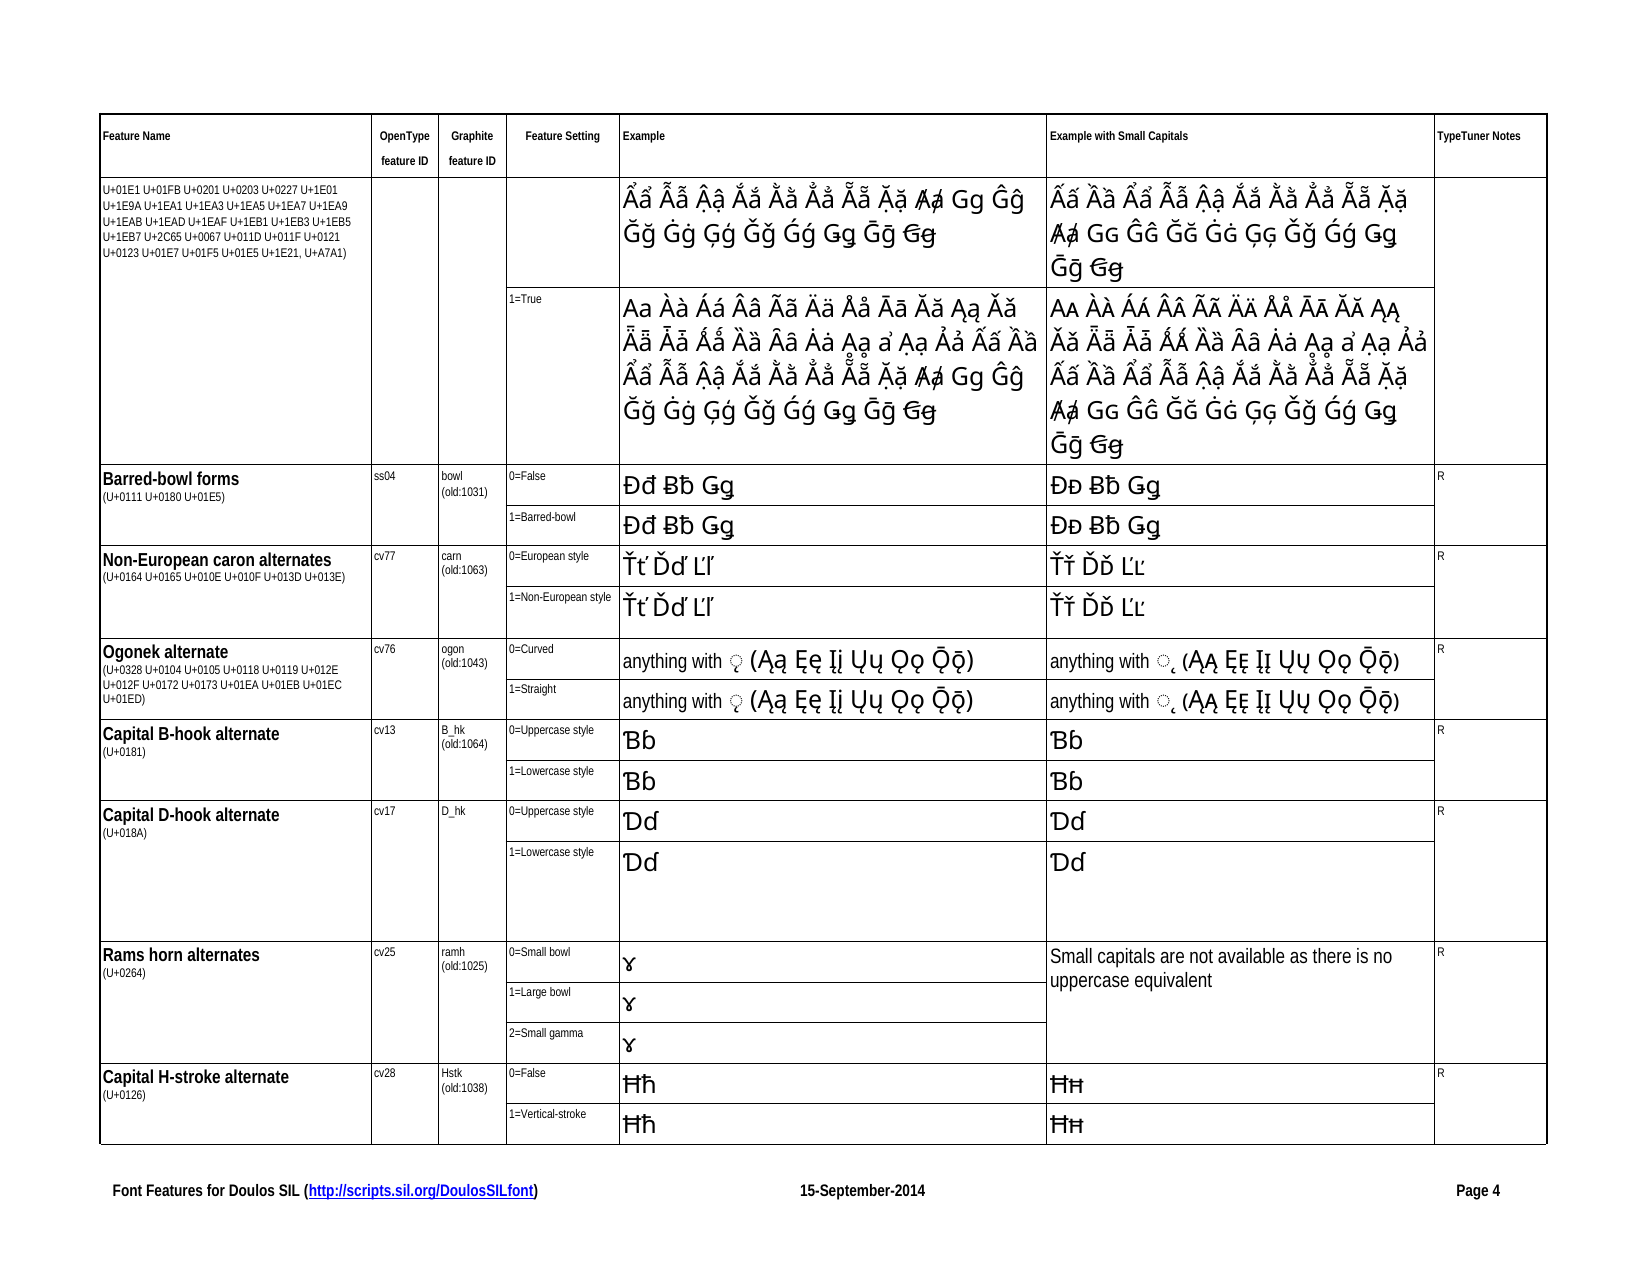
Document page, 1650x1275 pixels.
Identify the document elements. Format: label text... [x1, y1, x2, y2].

table_cell Ấấ Ầầ Ẩẩ Ẫẫ Ậậ Ắắ Ằằ Ẳẳ Ẵẵ Ặặ Ⱥⱥ Gg Ĝĝ Ğğ Ġġ Ģģ Ǧǧ Ǵǵ Ǥǥ Ḡḡ Ꞡꞡ [1047, 178, 1434, 287]
table_cell ɤ [620, 983, 1046, 1022]
table_cell ogon (old:1043) [439, 639, 506, 719]
table_cell cv17 [372, 801, 438, 941]
table_cell 1=Lowercase style [507, 842, 619, 941]
table_cell Capital H-stroke alternate (U+0126) [101, 1064, 371, 1144]
table_cell cv28 [372, 1064, 438, 1144]
table_cell R [1435, 942, 1546, 1063]
table_cell Ťť Ďď Ľľ [1047, 546, 1434, 586]
table_cell anything with ◌̨ (Ąą Ęę Įį Ųų Ǫǫ Ǭǭ) [1047, 680, 1434, 719]
table_cell Ħħ [1047, 1064, 1434, 1103]
table_cell Ɓɓ [620, 720, 1046, 760]
table_cell Ťť Ďď Ľľ [620, 587, 1046, 638]
table_cell [1435, 178, 1546, 464]
table_cell Ɗɗ [620, 842, 1046, 941]
table_cell Ɗɗ [1047, 801, 1434, 841]
table_cell 1=True [507, 288, 619, 464]
table_cell Ħħ [620, 1064, 1046, 1103]
table_cell R [1435, 546, 1546, 638]
table_cell Aa Àà Áá Ââ Ãã Ää Åå Āā Ăă Ąą Ǎǎ Ǟǟ Ǡǡ Ǻǻ Ȁȁ Ȃȃ Ȧȧ Ḁḁ ẚ Ạạ Ảả Ấấ Ầầ Ẩẩ Ẫẫ Ậậ Ắắ Ằằ Ẳẳ Ẵẵ Ặặ Ⱥⱥ Gg Ĝĝ Ğğ Ġġ Ģģ Ǧǧ Ǵǵ Ǥǥ Ḡḡ Ꞡꞡ [620, 288, 1046, 464]
table_cell 0=European style [507, 546, 619, 586]
table_cell 1=Large bowl [507, 983, 619, 1022]
table_cell Ẩẩ Ẫẫ Ậậ Ắắ Ằằ Ẳẳ Ẵẵ Ặặ Ⱥⱥ Gg Ĝĝ Ğğ Ġġ Ģģ Ǧǧ Ǵǵ Ǥǥ Ḡḡ Ꞡꞡ [620, 178, 1046, 287]
table_cell R [1435, 639, 1546, 719]
table_cell Barred-bowl forms (U+0111 U+0180 U+01E5) [101, 465, 371, 545]
table_cell [507, 178, 619, 287]
table_header Graphite feature ID [439, 115, 506, 177]
table_cell cv13 [372, 720, 438, 800]
table_header Example with Small Capitals [1047, 115, 1434, 177]
table_cell 1=Barred-bowl [507, 506, 619, 545]
table_cell 0=False [507, 465, 619, 504]
table_cell Rams horn alternates (U+0264) [101, 942, 371, 1063]
table_cell 1=Non-European style [507, 587, 619, 638]
table_cell bowl (old:1031) [439, 465, 506, 545]
table_cell R [1435, 1064, 1546, 1144]
table_cell Non-European caron alternates (U+0164 U+0165 U+010E U+010F U+013D U+013E) [101, 546, 371, 638]
table_cell Small capitals are not available as there is no uppercase equivalent [1047, 942, 1434, 1063]
table_cell R [1435, 720, 1546, 800]
table_cell ɤ [620, 1023, 1046, 1063]
table_cell [372, 178, 438, 464]
table_cell Đđ Ƀƀ Ǥǥ [1047, 465, 1434, 504]
table_header TypeTuner Notes [1435, 115, 1546, 177]
table_cell R [1435, 465, 1546, 545]
table_cell 1=Lowercase style [507, 761, 619, 800]
table_cell cv25 [372, 942, 438, 1063]
table_cell 1=Vertical-stroke [507, 1104, 619, 1144]
table_cell 0=Uppercase style [507, 720, 619, 760]
table_cell Ťť Ďď Ľľ [1047, 587, 1434, 638]
table_cell 0=False [507, 1064, 619, 1103]
table_cell B_hk (old:1064) [439, 720, 506, 800]
table_cell 0=Small bowl [507, 942, 619, 981]
table_cell anything with ◌̨ (Ąą Ęę Įį Ųų Ǫǫ Ǭǭ) [620, 680, 1046, 719]
table_cell Ħħ [620, 1104, 1046, 1144]
table_header OpenType feature ID [372, 115, 438, 177]
table_cell Đđ Ƀƀ Ǥǥ [620, 506, 1046, 545]
table_cell 0=Uppercase style [507, 801, 619, 841]
table_cell Ɓɓ [1047, 720, 1434, 760]
table_cell Capital D-hook alternate (U+018A) [101, 801, 371, 941]
table_cell cv77 [372, 546, 438, 638]
table_cell ramh (old:1025) [439, 942, 506, 1063]
table_cell Ɓɓ [620, 761, 1046, 800]
table_cell Ogonek alternate (U+0328 U+0104 U+0105 U+0118 U+0119 U+012E U+012F U+0172 U+0173 U+01EA U+01EB U+01EC U+01ED) [101, 639, 371, 719]
table_cell U+01E1 U+01FB U+0201 U+0203 U+0227 U+1E01 U+1E9A U+1EA1 U+1EA3 U+1EA5 U+1EA7 U+1EA9 U+1EAB U+1EAD U+1EAF U+1EB1 U+1EB3 U+1EB5 U+1EB7 U+2C65 U+0067 U+011D U+011F U+0121 U+0123 U+01E7 U+01F5 U+01E5 U+1E21, U+A7A1) [101, 178, 371, 464]
table_cell ss04 [372, 465, 438, 545]
table_cell D_hk [439, 801, 506, 941]
table_cell anything with ◌̨ (Ąą Ęę Įį Ųų Ǫǫ Ǭǭ) [620, 639, 1046, 678]
table_cell 0=Curved [507, 639, 619, 678]
table_header Feature Setting [507, 115, 619, 177]
table_cell Ɓɓ [1047, 761, 1434, 800]
table_cell Đđ Ƀƀ Ǥǥ [1047, 506, 1434, 545]
table_cell Ɗɗ [620, 801, 1046, 841]
table_cell ɤ [620, 942, 1046, 981]
table_cell anything with ◌̨ (Ąą Ęę Įį Ųų Ǫǫ Ǭǭ) [1047, 639, 1434, 678]
table_cell Ɗɗ [1047, 842, 1434, 941]
table_header Example [620, 115, 1046, 177]
table_cell Hstk (old:1038) [439, 1064, 506, 1144]
table_cell 1=Straight [507, 680, 619, 719]
table_cell Ħħ [1047, 1104, 1434, 1144]
table_cell Đđ Ƀƀ Ǥǥ [620, 465, 1046, 504]
table_cell Aa Àà Áá Ââ Ãã Ää Åå Āā Ăă Ąą Ǎǎ Ǟǟ Ǡǡ Ǻǻ Ȁȁ Ȃȃ Ȧȧ Ḁḁ ẚ Ạạ Ảả Ấấ Ầầ Ẩẩ Ẫẫ Ậậ Ắắ Ằằ Ẳẳ Ẵẵ Ặặ Ⱥⱥ Gg Ĝĝ Ğğ Ġġ Ģģ Ǧǧ Ǵǵ Ǥǥ Ḡḡ Ꞡꞡ [1047, 288, 1434, 464]
table_cell [439, 178, 506, 464]
table_cell carn (old:1063) [439, 546, 506, 638]
table_cell Capital B-hook alternate (U+0181) [101, 720, 371, 800]
table_cell Ťť Ďď Ľľ [620, 546, 1046, 586]
table_cell cv76 [372, 639, 438, 719]
table_cell R [1435, 801, 1546, 941]
table_header Feature Name [101, 115, 371, 177]
table_cell 2=Small gamma [507, 1023, 619, 1063]
